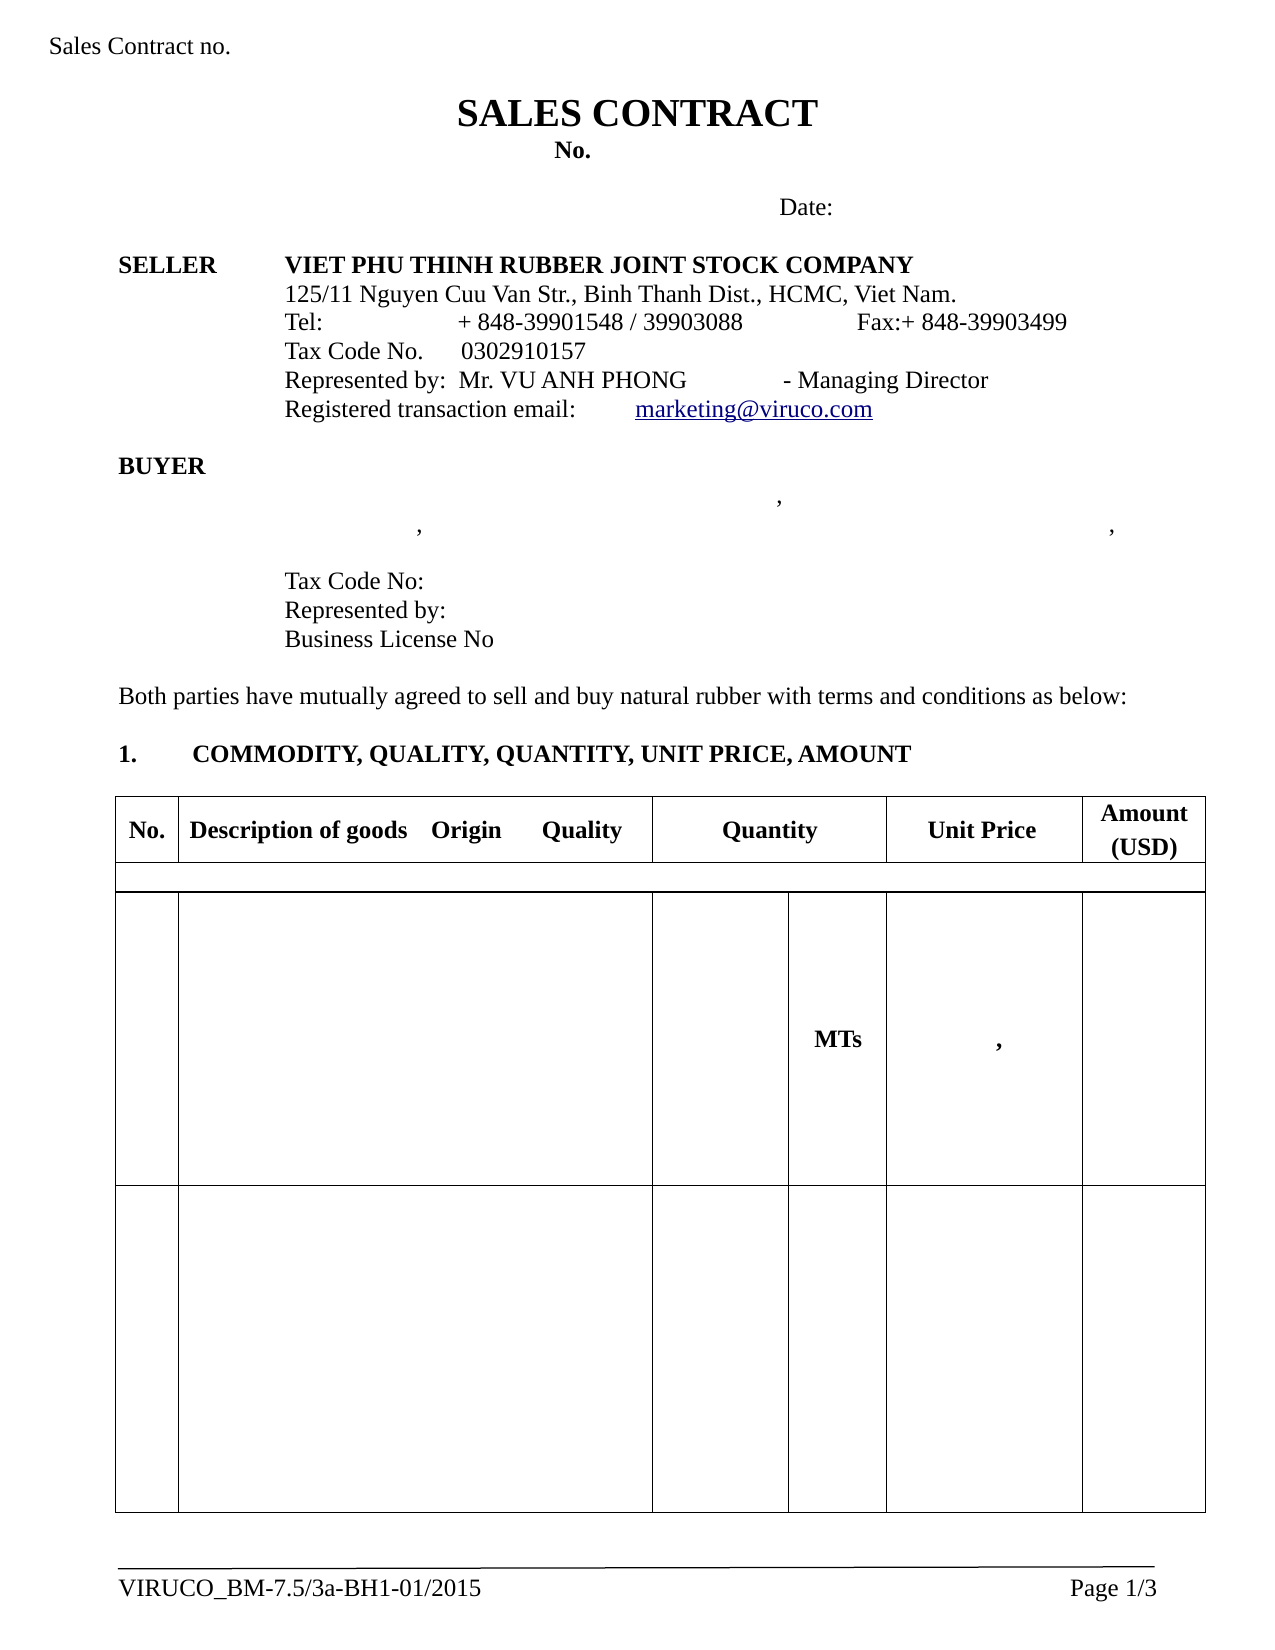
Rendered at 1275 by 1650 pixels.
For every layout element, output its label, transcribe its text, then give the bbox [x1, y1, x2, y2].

table_cell <o.dk_giaohang_id and o.dk_giaohang_id.name or ''> , <o.destinaltion and o.destinaltion.name or ''> [887, 893, 1082, 1185]
table_cell <convert_f_amount(line.product_qty)> [789, 1186, 886, 1512]
table_cell <line.quycach_baobi_id and line.quycach_baobi_id.name or ''> [653, 1186, 788, 1512]
text Tax Code No. 0302910157 [118, 336, 1157, 365]
table_cell [530, 893, 652, 1185]
table_cell <line.product_id.chatluong_id and line.product_id.chatluong_id.name or ''> [530, 1186, 652, 1512]
text SELLER VIET PHU THINH RUBBER JOINT STOCK COMPANY [118, 250, 1157, 279]
table_cell [420, 893, 530, 1185]
table_header Quantity [653, 797, 886, 862]
table_header No. [116, 797, 178, 862]
table_header Quality [530, 797, 652, 862]
table_cell <line.quycach_donggoi_id and line.quycach_donggoi_id.name or ''> [653, 893, 788, 1185]
table_cell MTs [789, 893, 886, 1185]
table_header Amount (USD) [1083, 797, 1205, 862]
table_header Description of goods [179, 797, 419, 862]
table_header Unit Price [887, 797, 1082, 862]
table_cell <for each="sequence,line in enumerate(o.hopdong_line)"> [116, 863, 1205, 891]
text Represented by: Mr. VU ANH PHONG - Managing Director [118, 365, 1157, 394]
text 1. COMMODITY, QUALITY, QUANTITY, UNIT PRICE, AMOUNT [118, 739, 1157, 767]
text Both parties have mutually agreed to sell and buy natural rubber with terms and conditions as below: [118, 681, 1157, 710]
text Business License No [118, 624, 1157, 652]
text 125/11 Nguyen Cuu Van Str., Binh Thanh Dist., HCMC, Viet Nam. [118, 279, 1157, 307]
text BUYER <o.partner_id.name> [118, 451, 1157, 480]
table_cell <convert_f_amount(line.price_unit)> [887, 1186, 1082, 1512]
table_cell [1083, 893, 1205, 1185]
text <o.partner_id and o.partner_id.street or''>, <o.partner_id and o.partner_id.street2 or ''>, <o.partner_id.state_id and o.partner_id.state_id.name or ''>, <o.partner_id.country_id and o.partner_id.country_id.name or ''> [118, 480, 1157, 566]
text Represented by: [118, 595, 1157, 624]
table_cell <line.name> [179, 1186, 419, 1512]
text No. <o.name> [118, 135, 1157, 164]
table_cell <convert_f_amount(line.price_subtotal)> [1083, 1186, 1205, 1512]
text Tel: + 848-39901548 / 39903088 Fax:+ 848-39903499 [118, 307, 1157, 336]
table_cell <sequence + 1> [116, 1186, 178, 1512]
text SALES CONTRACT [118, 89, 1157, 135]
text Registered transaction email: marketing@viruco.com [118, 394, 1157, 422]
table_cell [179, 893, 419, 1185]
table_cell <line.product_id.nuoc_sanxuat_id and line.product_id.nuoc_sanxuat_id.name or ''> [420, 1186, 530, 1512]
text Tax Code No: <o.partner_id and o.partner_id.vat or ''> [118, 566, 1157, 595]
text Date: <convert_date(o.tu_ngay)> [118, 192, 1157, 221]
table_header Origin [420, 797, 530, 862]
table_cell [116, 893, 178, 1185]
